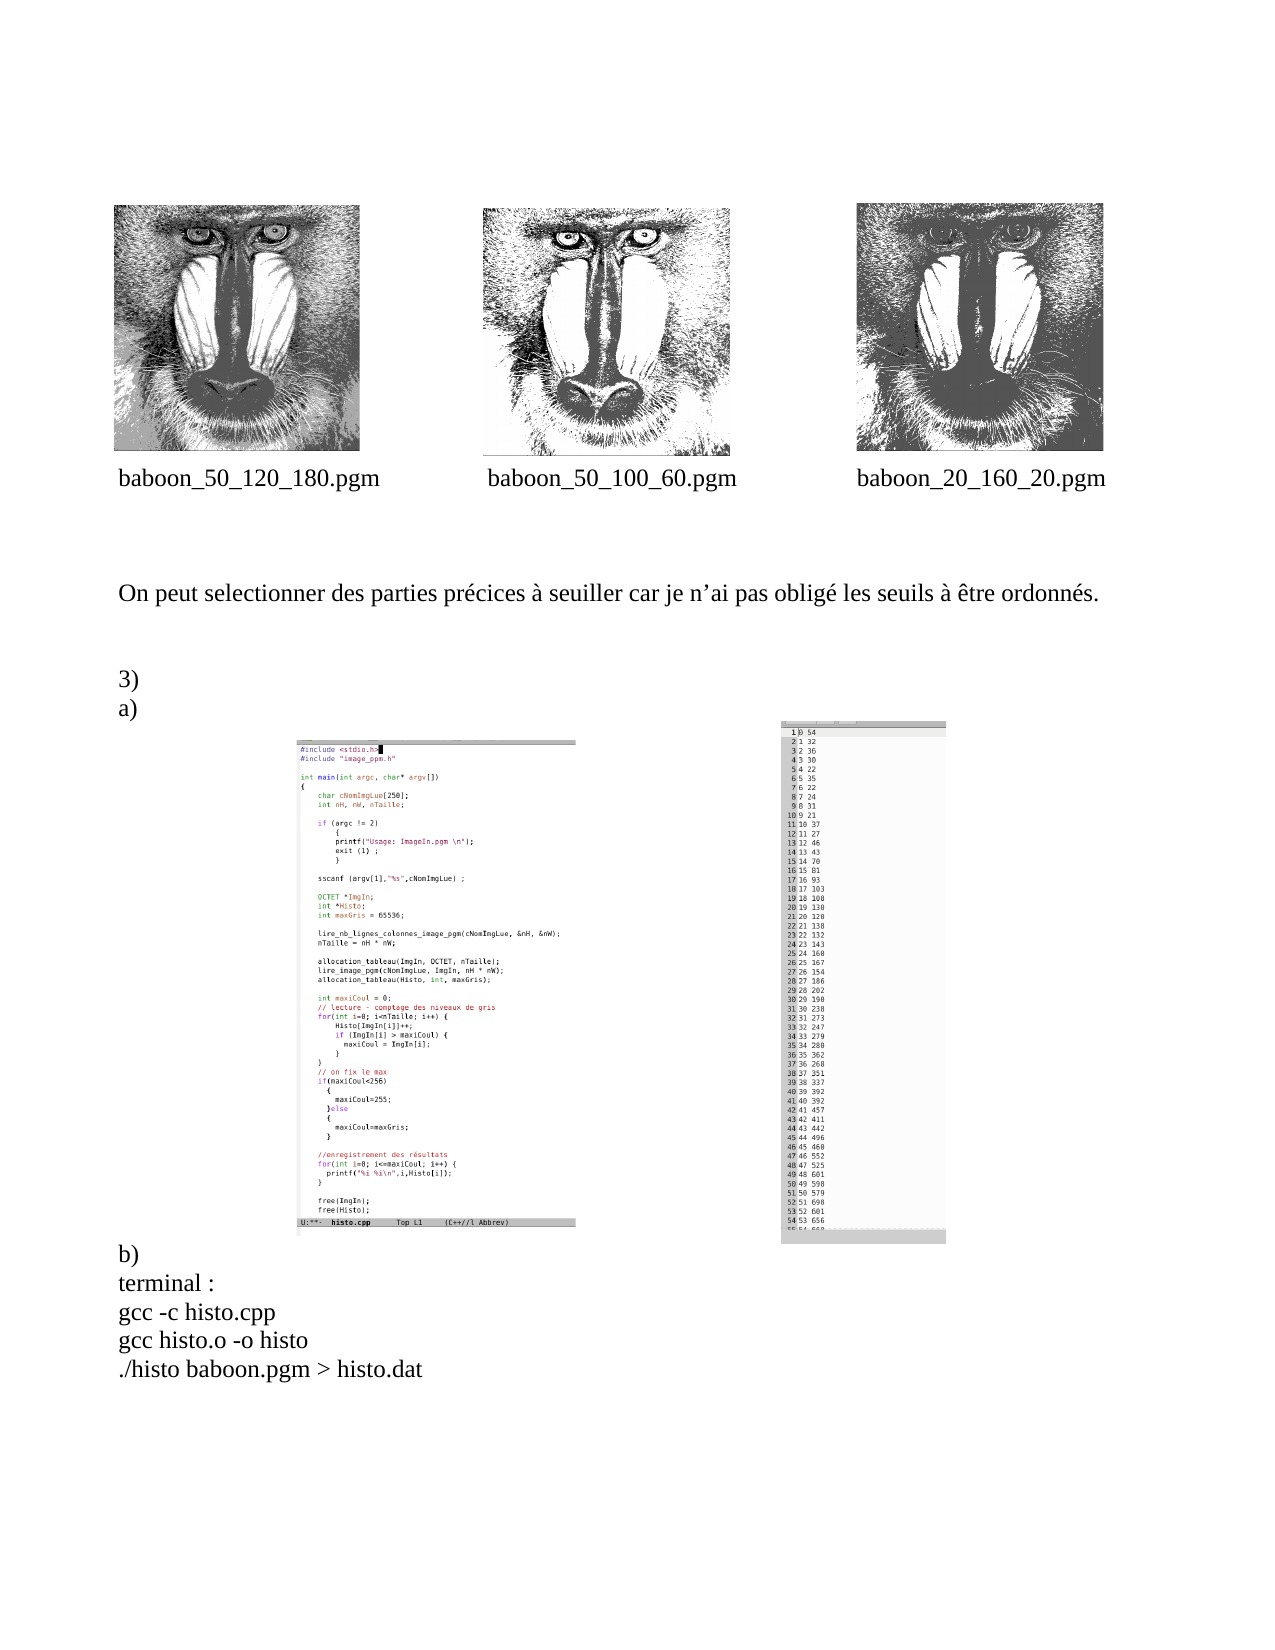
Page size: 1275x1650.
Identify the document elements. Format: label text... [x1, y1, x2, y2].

picture [114, 205, 360, 451]
text baboon_50_120_180.pgm baboon_50_100_60.pgm baboon_20_160_20.pgm [118, 463, 1157, 492]
text a) [118, 693, 1157, 722]
text On peut selectionner des parties précices à seuiller car je n’ai pas obligé les seuils à être ordonnés. [118, 578, 1157, 607]
text terminal : [118, 1268, 1157, 1297]
text ./histo baboon.pgm > histo.dat [118, 1354, 1157, 1383]
text gcc histo.o -o histo [118, 1326, 1157, 1354]
picture [483, 208, 730, 456]
text gcc -c histo.cpp [118, 1297, 1157, 1326]
text 3) [118, 664, 1157, 693]
picture [856, 203, 1104, 451]
text b) [118, 1239, 1157, 1268]
